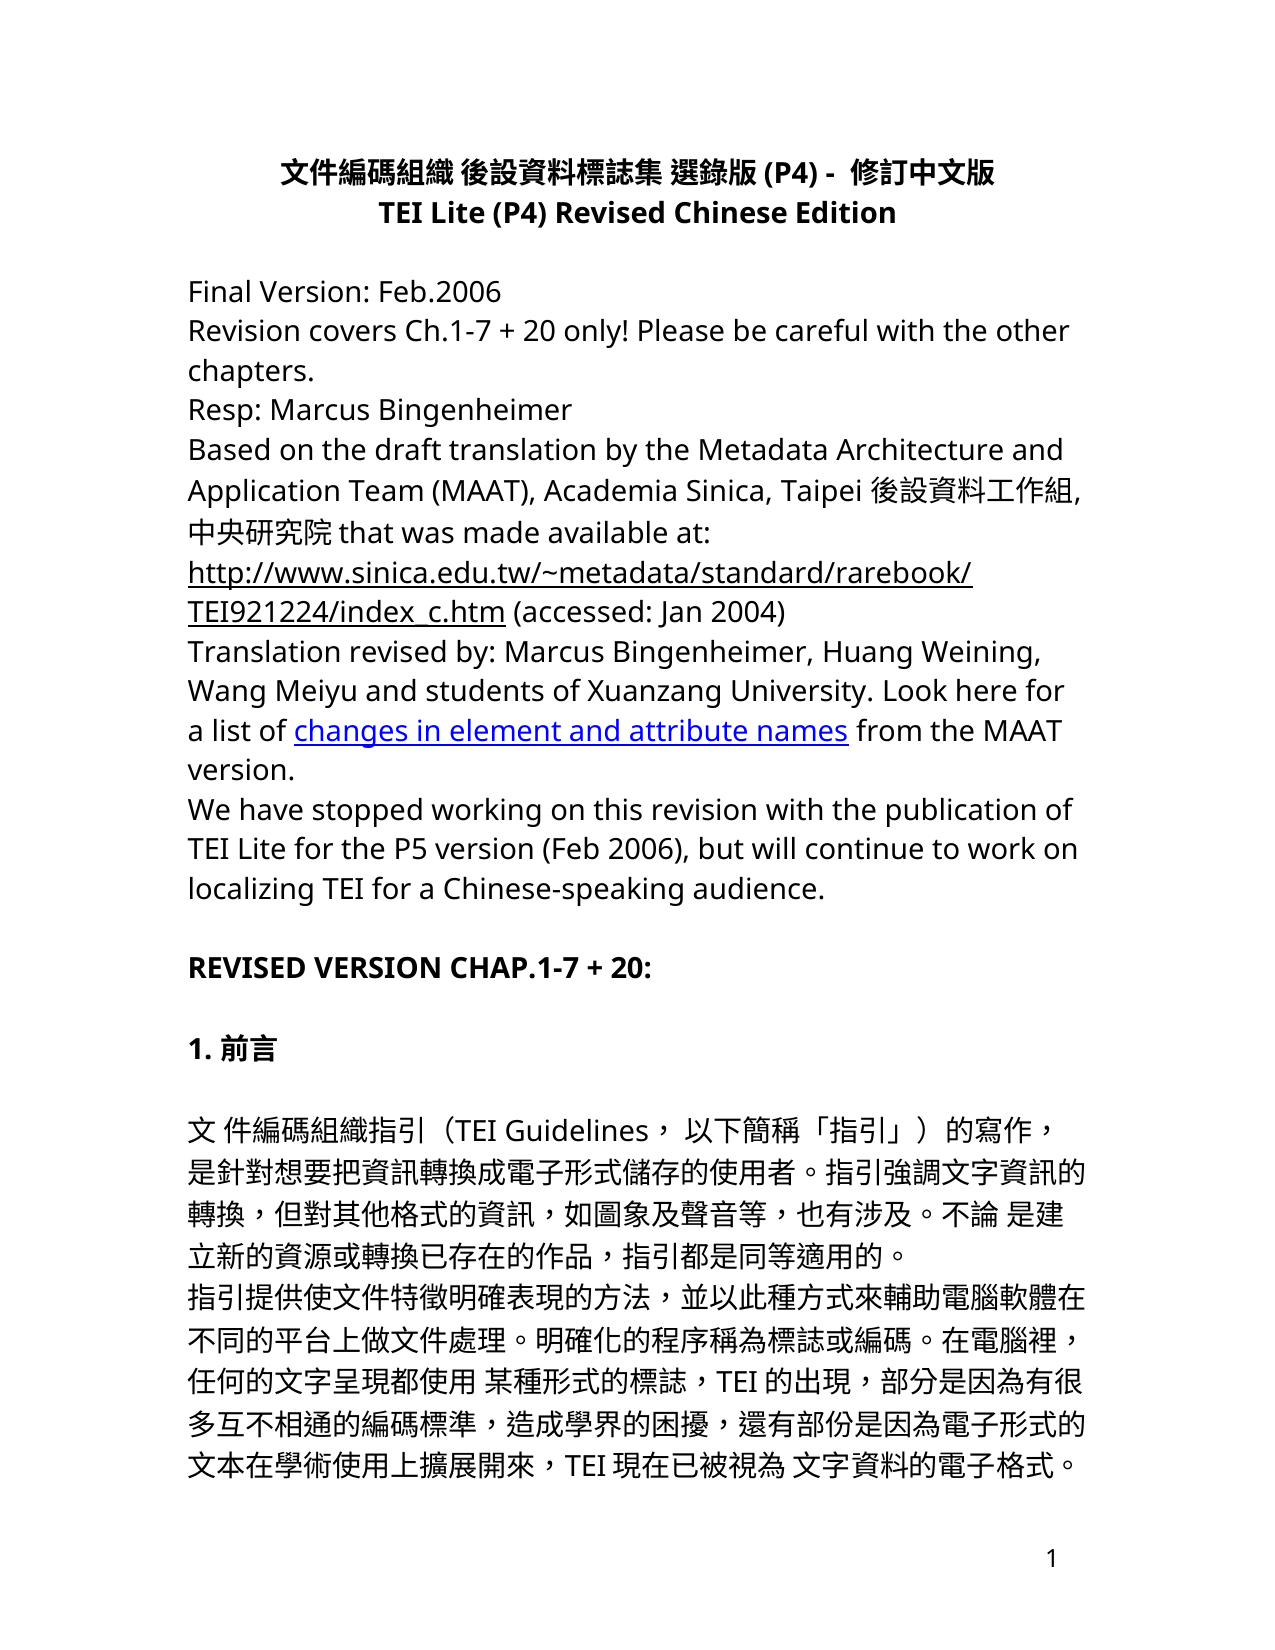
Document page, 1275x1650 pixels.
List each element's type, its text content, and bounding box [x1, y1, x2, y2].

text Translation revised by: Marcus Bingenheimer, Huang Weining, Wang Meiyu and students of Xuanzang University. Look here for a list of changes in element and attribute names from the MAAT version. [187, 631, 1087, 789]
text 1. 前言 [187, 1026, 1087, 1068]
text 指引提供使文件特徵明確表現的方法，並以此種方式來輔助電腦軟體在不同的平台上做文件處理。明確化的程序稱為標誌或編碼。在電腦裡，任何的文字呈現都使用 某種形式的標誌，TEI的出現，部分是因為有很多互不相通的編碼標準，造成學界的困擾，還有部份是因為電子形式的文本在學術使用上擴展開來，TEI現在已被視為 文字資料的電子格式。 [187, 1275, 1087, 1485]
text 文 件編碼組織指引（TEI Guidelines， 以下簡稱「指引」）的寫作，是針對想要把資訊轉換成電子形式儲存的使用者。指引強調文字資訊的轉換，但對其他格式的資訊，如圖象及聲音等，也有涉及。不論 是建立新的資源或轉換已存在的作品，指引都是同等適用的。 [187, 1107, 1087, 1275]
text Based on the draft translation by the Metadata Architecture and Application Team (MAAT), Academia Sinica, Taipei 後設資料工作組, 中央研究院that was made available at: [187, 429, 1087, 552]
text Resp: Marcus Bingenheimer [187, 389, 1087, 429]
text We have stopped working on this revision with the publication of TEI Lite for the P5 version (Feb 2006), but will continue to work on localizing TEI for a Chinese-speaking audience. [187, 789, 1087, 908]
text TEI Lite (P4) Revised Chinese Edition [187, 192, 1087, 231]
text Final Version: Feb.2006 [187, 271, 1087, 310]
text http://www.sinica.edu.tw/~metadata/standard/rarebook/TEI921224/index_c.htm (accessed: Jan 2004) [187, 552, 1087, 631]
text REVISED VERSION CHAP.1-7 + 20: [187, 947, 1087, 987]
text Revision covers Ch.1-7 + 20 only! Please be careful with the other chapters. [187, 310, 1087, 389]
text 文件編碼組織 後設資料標誌集 選錄版 (P4) - 修訂中文版 [187, 150, 1087, 192]
